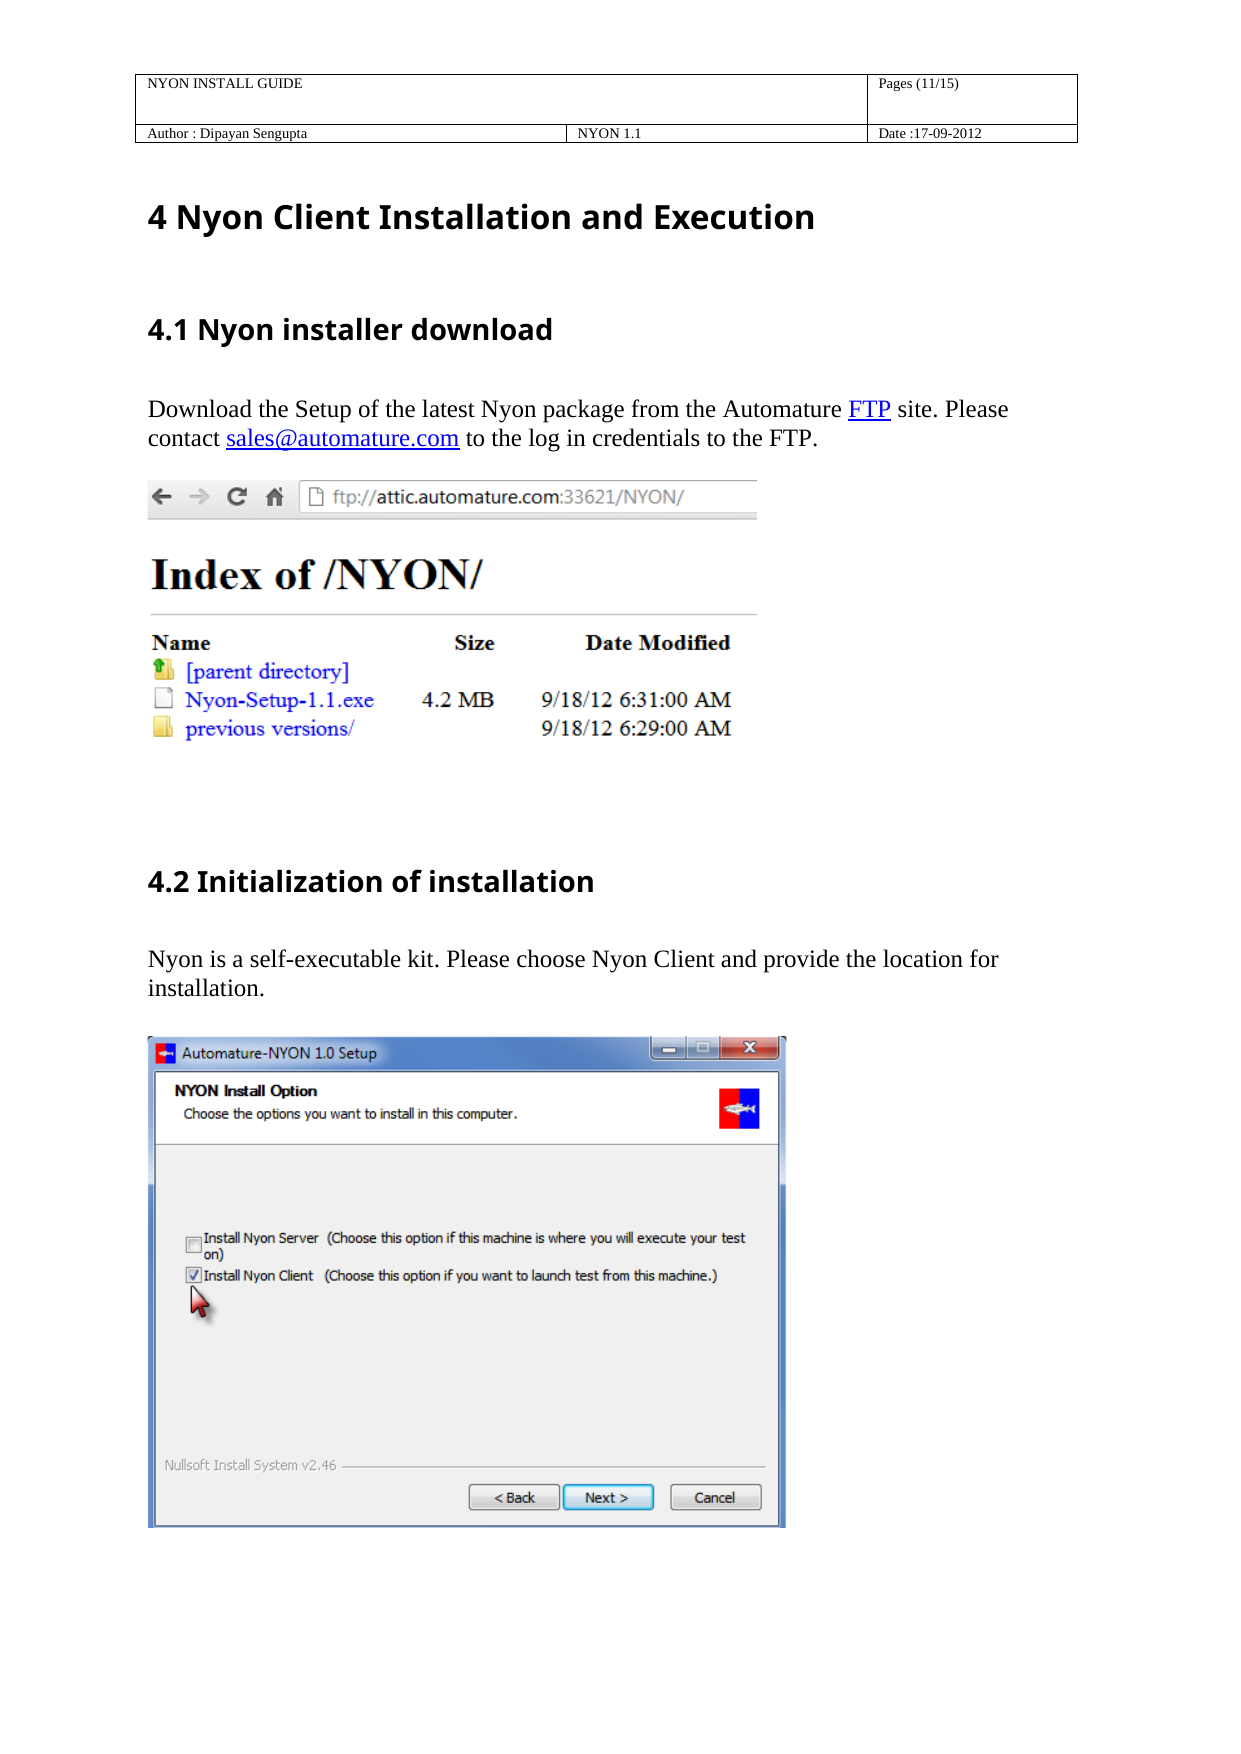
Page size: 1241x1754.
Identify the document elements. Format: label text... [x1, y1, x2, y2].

subtitle 4.1 Nyon installer download [148, 309, 1050, 349]
picture [147, 480, 757, 799]
subtitle Nyon Client Installation and Execution [148, 194, 1050, 239]
picture [147, 1036, 787, 1528]
subtitle 4.2 Initialization of installation [148, 861, 1050, 901]
text Download the Setup of the latest Nyon package from the Automature FTP site. Please contact sales@automature.com to the log in credentials to the FTP. [148, 394, 1050, 452]
text Nyon is a self-executable kit. Please choose Nyon Client and provide the location for installation. [148, 944, 1050, 1001]
